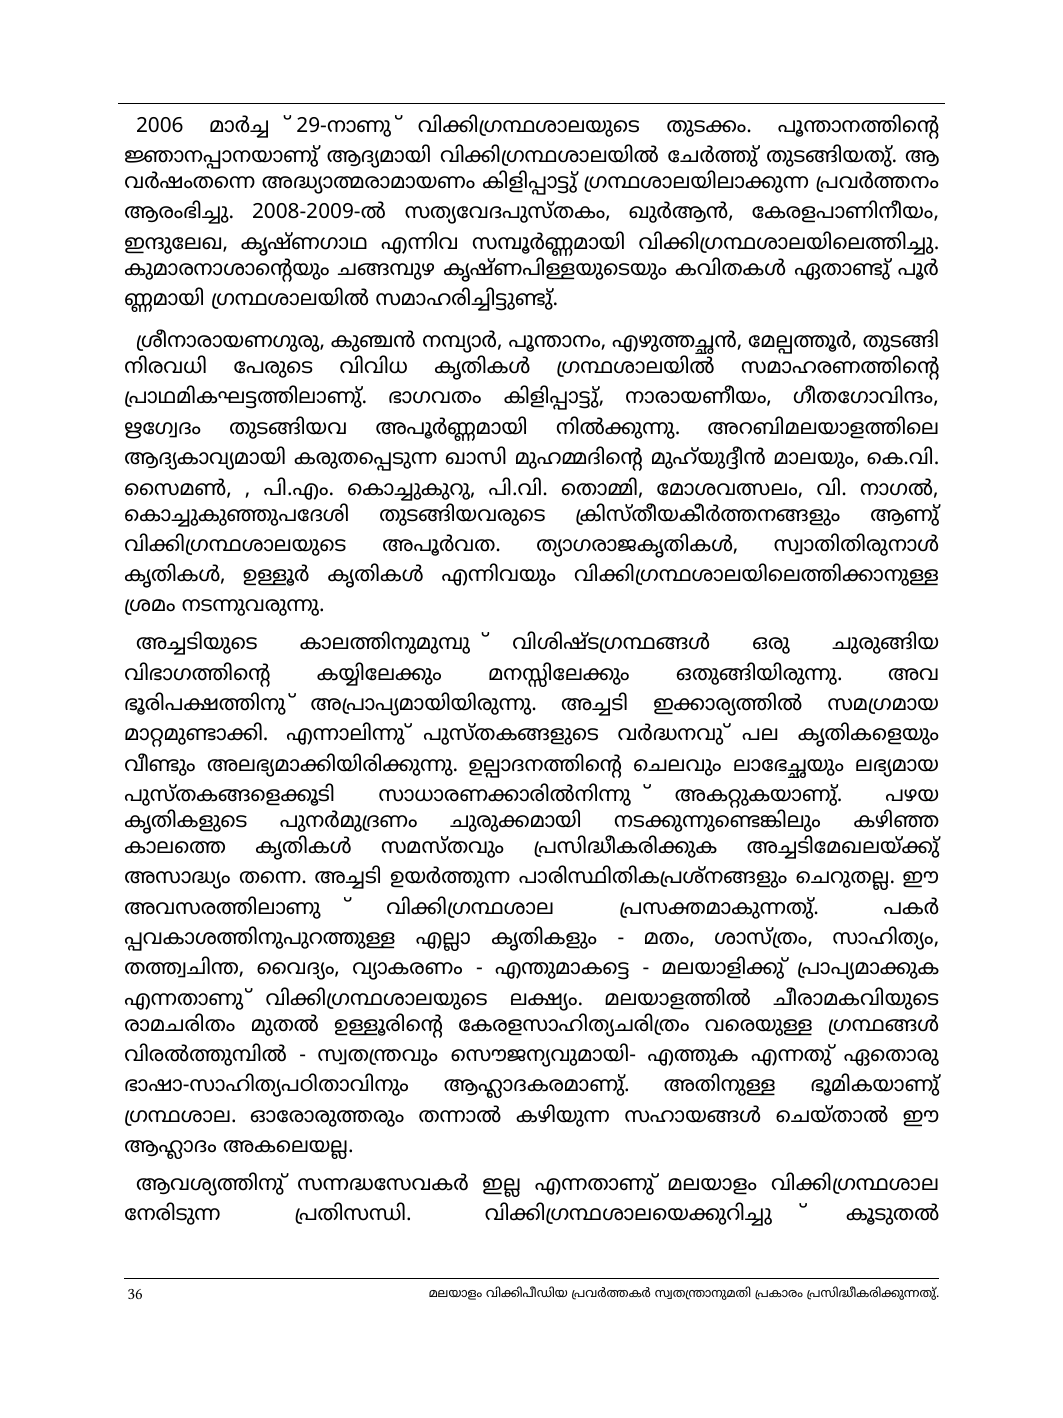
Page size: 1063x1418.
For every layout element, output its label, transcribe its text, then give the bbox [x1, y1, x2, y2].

text 2006 മാര്‍ച്ച് 29-നാണു് വിക്കിഗ്രന്ഥശാലയുടെ തുടക്കം. പൂന്താനത്തിന്റെ ജ്ഞാനപ്പാനയാണു് ആദ്യമായി വിക്കിഗ്രന്ഥശാലയില്‍ ചേര്‍ത്തു് തുടങ്ങിയതു്. ആ വര്‍ഷംതന്നെ അദ്ധ്യാത്മരാമായണം കിളിപ്പാട്ടു് ഗ്രന്ഥശാലയിലാക്കുന്ന പ്രവര്‍ത്തനം ആരംഭിച്ചു. 2008-2009-ല്‍ സത്യവേദപുസ്തകം, ഖുര്‍ആന്‍, കേരളപാണിനീയം, ഇന്ദുലേഖ, കൃഷ്ണഗാഥ എന്നിവ സമ്പൂര്‍ണ്ണമായി വിക്കിഗ്രന്ഥശാലയിലെത്തിച്ചു. കുമാരനാശാന്റെയും ചങ്ങമ്പുഴ കൃഷ്ണപിള്ളയുടെയും കവിതകള്‍ ഏതാണ്ടു് പൂര്‍ണ്ണമായി ഗ്രന്ഥശാലയില്‍ സമാഹരിച്ചിട്ടുണ്ടു്. [124, 110, 939, 313]
text അച്ചടിയുടെ കാലത്തിനുമുമ്പു് വിശിഷ്ടഗ്രന്ഥങ്ങള്‍ ഒരു ചുരുങ്ങിയ വിഭാഗത്തിന്റെ കയ്യിലേക്കും മനസ്സിലേക്കും ഒതുങ്ങിയിരുന്നു. അവ ഭൂരിപക്ഷത്തിനു് അപ്രാപ്യമായിയിരുന്നു. അച്ചടി ഇക്കാര്യത്തില്‍ സമഗ്രമായ മാറ്റമുണ്ടാക്കി. എന്നാലിന്നു് പുസ്തകങ്ങളുടെ വര്‍ദ്ധനവു് പല കൃതികളെയും വീണ്ടും അലഭ്യമാക്കിയിരിക്കുന്നു. ഉല്പാദനത്തിന്റെ ചെലവും ലാഭേച്ഛയും ലഭ്യമായ പുസ്തകങ്ങളെക്കൂടി സാധാരണക്കാരില്‍നിന്നു് അകറ്റുകയാണു്. പഴയ കൃതികളുടെ പുനര്‍മുദ്രണം ചുരുക്കമായി നടക്കുന്നുണ്ടെങ്കിലും കഴിഞ്ഞ കാലത്തെ കൃതികള്‍ സമസ്തവും പ്രസിദ്ധീകരിക്കുക അച്ചടിമേഖലയ്ക്കു് അസാദ്ധ്യം തന്നെ. അച്ചടി ഉയര്‍ത്തുന്ന പാരിസ്ഥിതികപ്രശ്നങ്ങളും ചെറുതല്ല. ഈ അവസരത്തിലാണു് വിക്കിഗ്രന്ഥശാല പ്രസക്തമാകുന്നതു്. പകര്‍പ്പവകാശത്തിനുപുറത്തുള്ള എല്ലാ കൃതികളും - മതം, ശാസ്ത്രം, സാഹിത്യം, തത്ത്വചിന്ത, വൈദ്യം, വ്യാകരണം - എന്തുമാകട്ടെ - മലയാളിക്കു് പ്രാപ്യമാക്കുക എന്നതാണു് വിക്കിഗ്രന്ഥശാലയുടെ ലക്ഷ്യം. മലയാളത്തില്‍ ചീരാമകവിയുടെ രാമചരിതം മുതല്‍ ഉള്ളൂരിന്റെ കേരളസാഹിത്യചരിത്രം വരെയുള്ള ഗ്രന്ഥങ്ങള്‍ വിരല്‍ത്തുമ്പില്‍ - സ്വതന്ത്രവും സൌജന്യവുമായി- എത്തുക എന്നതു് ഏതൊരു ഭാഷാ-സാഹിത്യപഠിതാവിനും ആഹ്ലാദകരമാണു്. അതിനുള്ള ഭൂമികയാണു് ഗ്രന്ഥശാല. ഓരോരുത്തരും തന്നാല്‍ കഴിയുന്ന സഹായങ്ങള്‍ ചെയ്താല്‍ ഈ ആഹ്ലാദം അകലെയല്ല. [124, 632, 939, 1160]
text ശ്രീനാരായണഗുരു, കുഞ്ചന്‍ നമ്പ്യാര്‍, പൂന്താനം, എഴുത്തച്ഛന്‍, മേല്പത്തൂര്‍, തുടങ്ങി നിരവധി പേരുടെ വിവിധ കൃതികള്‍ ഗ്രന്ഥശാലയില്‍ സമാഹരണത്തിന്റെ പ്രാഥമികഘട്ടത്തിലാണു്. ഭാഗവതം കിളിപ്പാട്ടു്, നാരായണീയം, ഗീതഗോവിന്ദം, ഋഗ്വേദം തുടങ്ങിയവ അപൂര്‍ണ്ണമായി നില്‍ക്കുന്നു. അറബിമലയാളത്തിലെ ആദ്യകാവ്യമായി കരുതപ്പെടുന്ന ഖാസി മുഹമ്മദിന്റെ മുഹ്‌യുദ്ദീന്‍ മാലയും, കെ.വി. സൈമണ്‍, , പി.എം. കൊച്ചുകുറു, പി.വി. തൊമ്മി, മോശവത്സലം, വി. നാഗല്‍, കൊച്ചുകുഞ്ഞുപദേശി തുടങ്ങിയവരുടെ ക്രിസ്തീയകീര്‍ത്തനങ്ങളും ആണു് വിക്കിഗ്രന്ഥശാലയുടെ അപൂര്‍വത. ത്യാഗരാജകൃതികള്‍, സ്വാതിതിരുനാള്‍ കൃതികള്‍, ഉള്ളൂര്‍ കൃതികള്‍ എന്നിവയും വിക്കിഗ്രന്ഥശാലയിലെത്തിക്കാനുള്ള ശ്രമം നടന്നുവരുന്നു. [124, 325, 939, 620]
text ആവശ്യത്തിനു് സന്നദ്ധസേവകര്‍ ഇല്ല എന്നതാണു് മലയാളം വിക്കിഗ്രന്ഥശാല നേരിടുന്ന പ്രതിസന്ധി. വിക്കിഗ്രന്ഥശാലയെക്കുറിച്ചു് കൂടുതല്‍ [124, 1172, 939, 1228]
